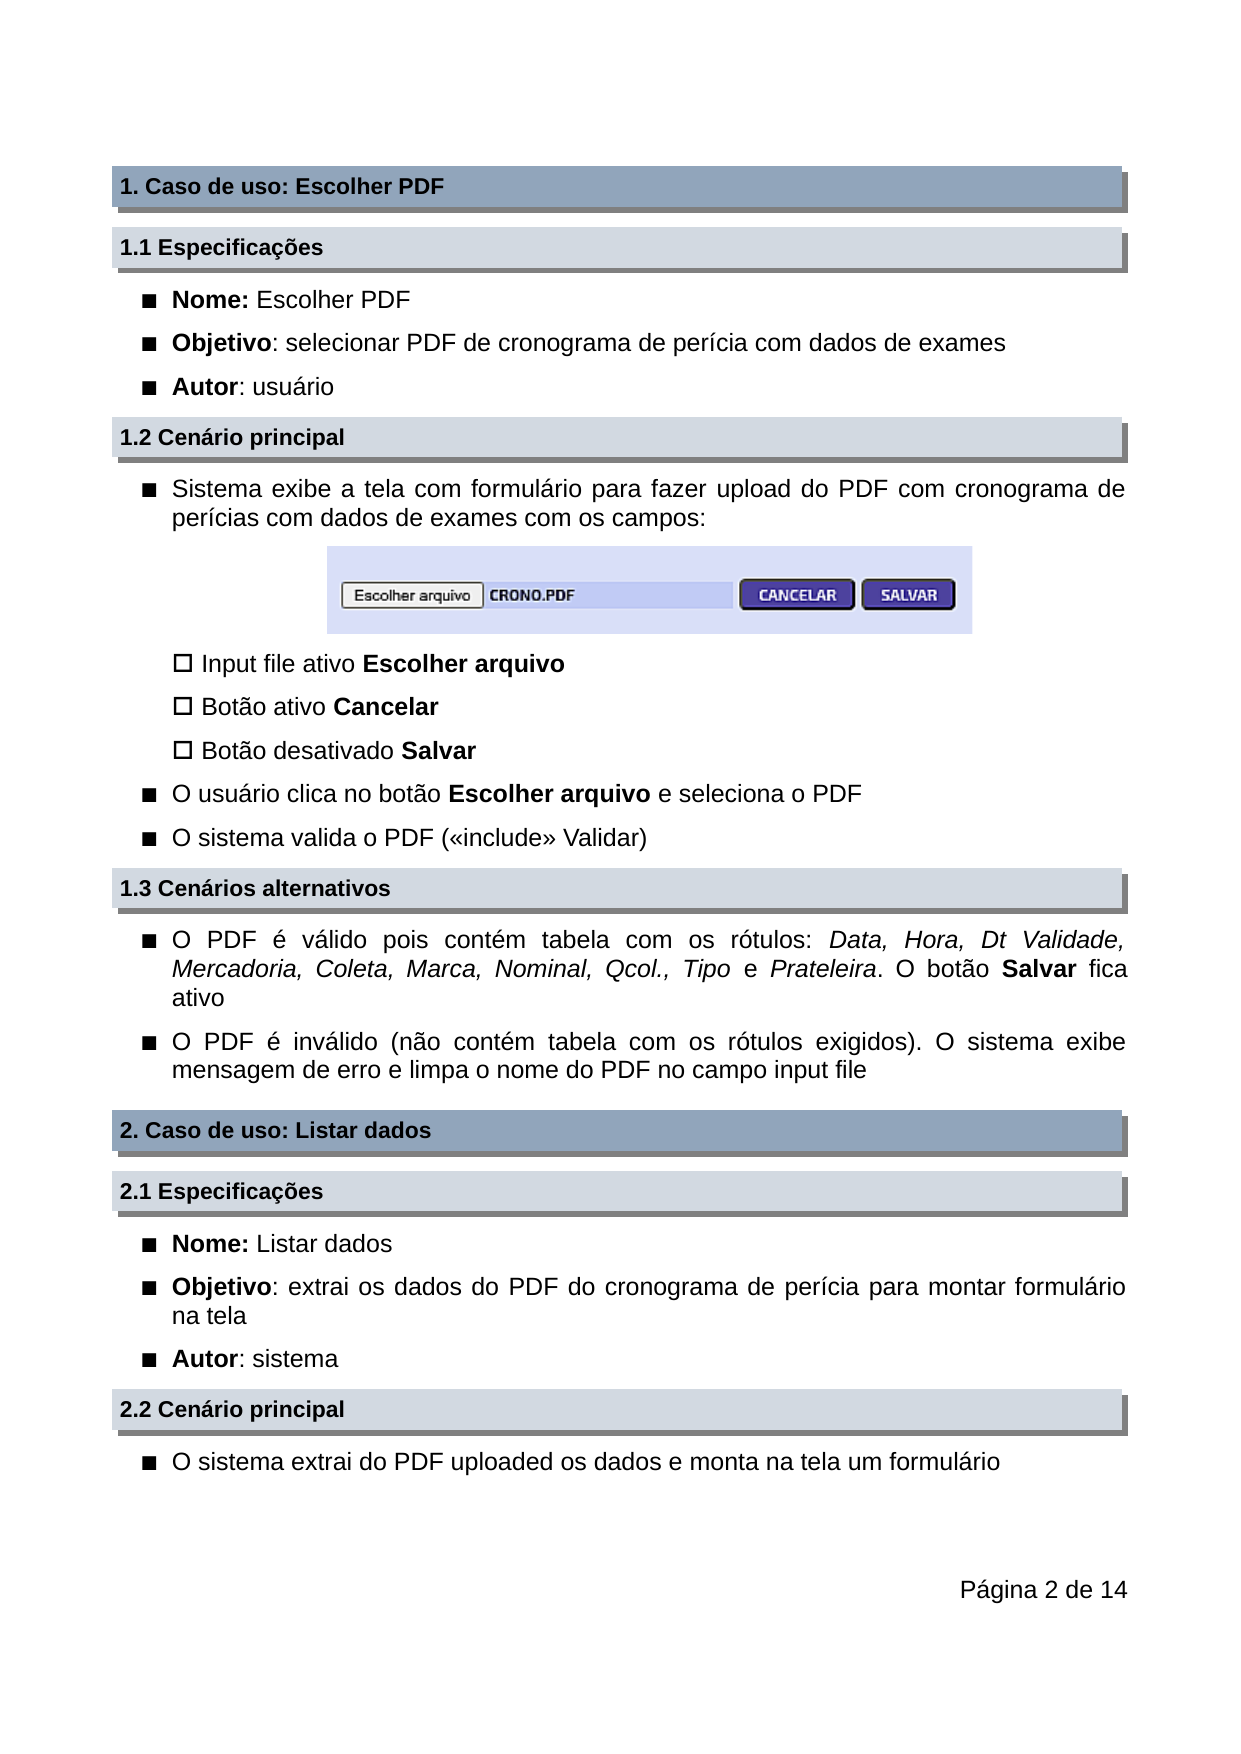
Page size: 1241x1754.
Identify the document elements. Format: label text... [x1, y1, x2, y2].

text 1. Caso de uso: Escolher PDF [117, 170, 1118, 203]
list Objetivo: selecionar PDF de cronograma de perícia com dados de exames [142, 328, 1128, 357]
text 1.2 Cenário principal [117, 421, 1118, 453]
text 1.1 Especificações [117, 231, 1118, 263]
list Botão ativo Cancelar [172, 692, 1128, 721]
list O sistema extrai do PDF uploaded os dados e monta na tela um formulário [142, 1447, 1128, 1476]
list Input file ativo Escolher arquivo [172, 649, 1128, 678]
text 2.2 Cenário principal [117, 1394, 1118, 1426]
list Nome: Listar dados [142, 1228, 1128, 1257]
list Nome: Escolher PDF [142, 285, 1128, 313]
list Autor: usuário [142, 372, 1128, 401]
list Sistema exibe a tela com formulário para fazer upload do PDF com cronograma de perícias com dados de exames com os campos: [142, 474, 1128, 532]
picture [327, 546, 973, 634]
list O usuário clica no botão Escolher arquivo e seleciona o PDF [142, 779, 1128, 808]
list O sistema valida o PDF («include» Validar) [142, 823, 1128, 852]
list Autor: sistema [142, 1344, 1128, 1373]
text 2. Caso de uso: Listar dados [117, 1114, 1118, 1146]
list Botão desativado Salvar [172, 736, 1128, 765]
list Objetivo: extrai os dados do PDF do cronograma de perícia para montar formulário na tela [142, 1272, 1128, 1330]
list O PDF é válido pois contém tabela com os rótulos: Data, Hora, Dt Validade, Mercadoria, Coleta, Marca, Nominal, Qcol., Tipo e Prateleira. O botão Salvar fica ativo [142, 925, 1128, 1012]
list O PDF é inválido (não contém tabela com os rótulos exigidos). O sistema exibe mensagem de erro e limpa o nome do PDF no campo input file [142, 1026, 1128, 1084]
text 1.3 Cenários alternativos [117, 872, 1118, 904]
text 2.1 Especificações [117, 1175, 1118, 1207]
